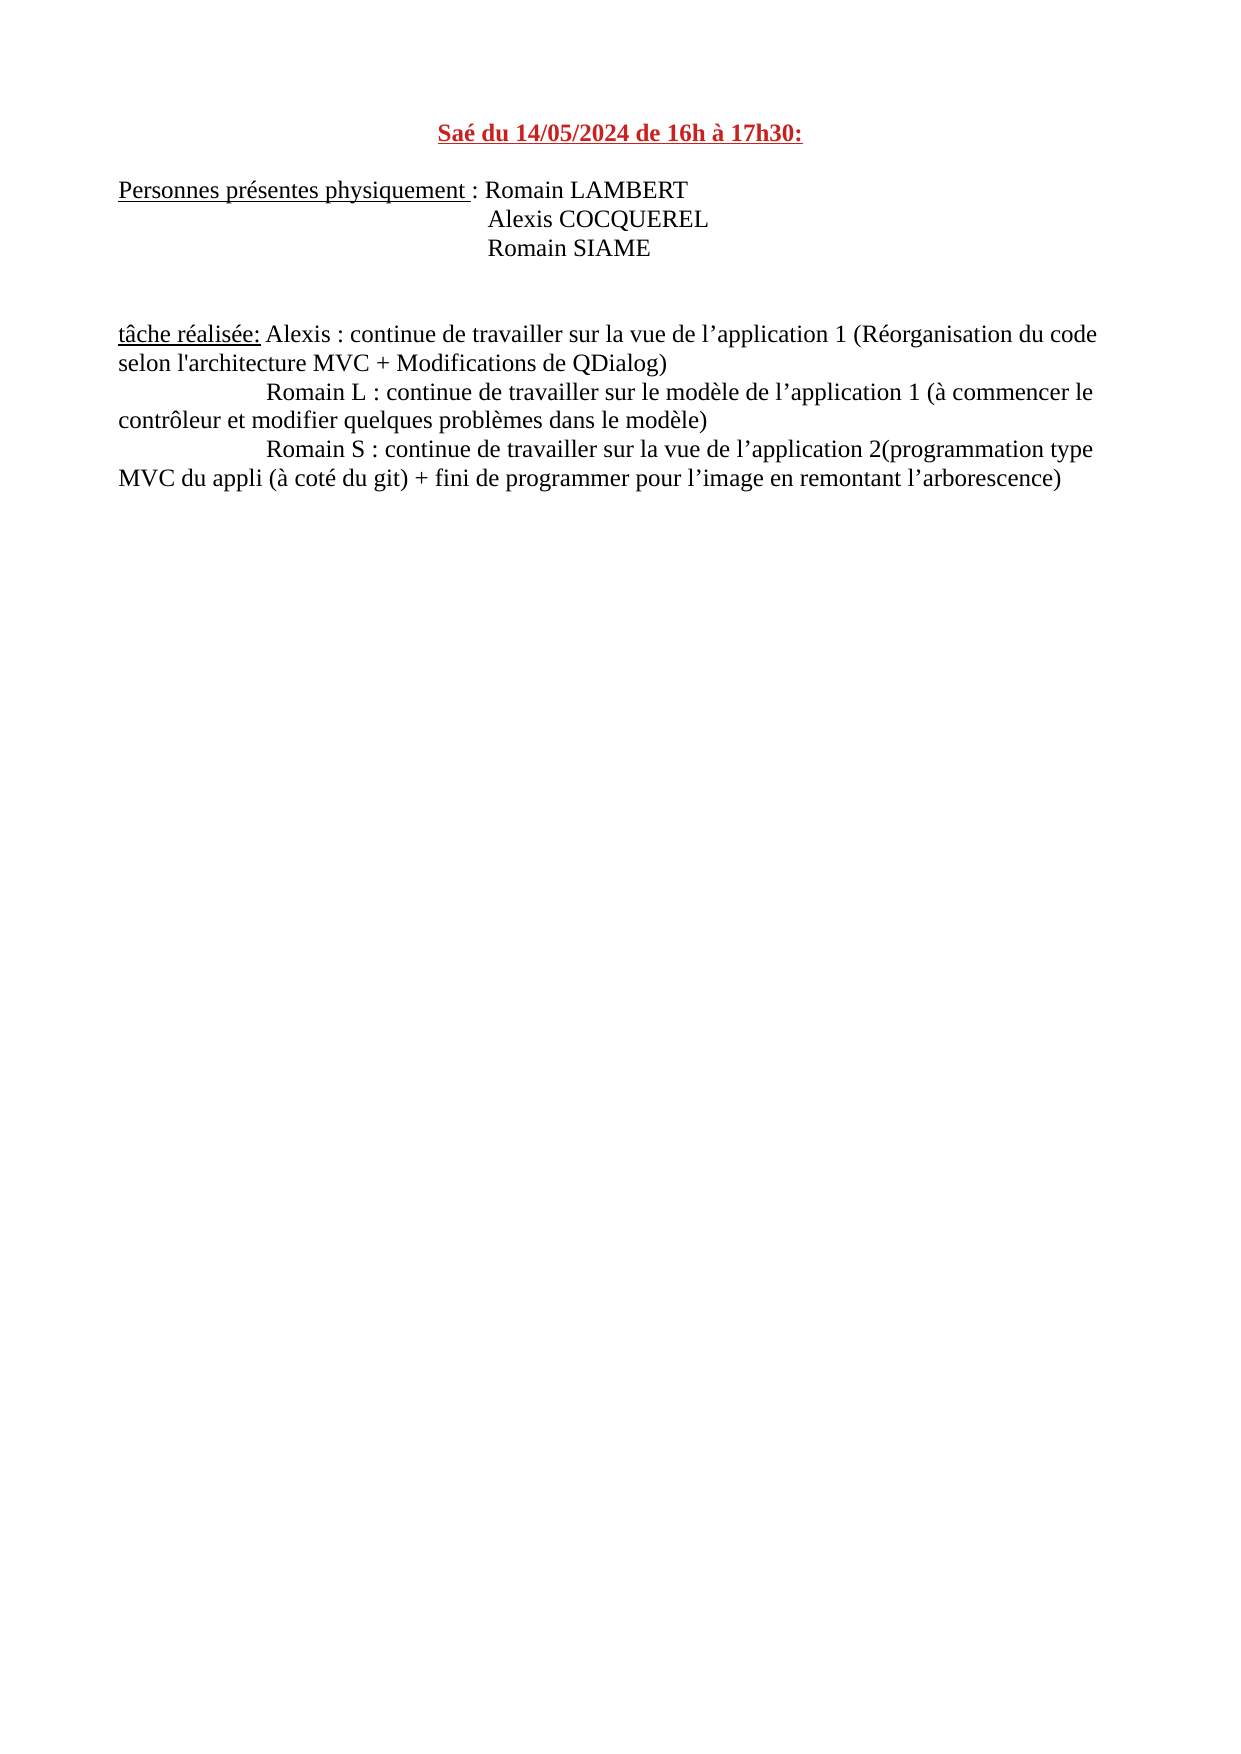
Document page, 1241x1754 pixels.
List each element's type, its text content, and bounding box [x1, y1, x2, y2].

text Personnes présentes physiquement : Romain LAMBERT [118, 176, 1122, 204]
text Romain L : continue de travailler sur le modèle de l’application 1 (à commencer le contrôleur et modifier quelques problèmes dans le modèle) [118, 377, 1122, 434]
text Alexis COCQUEREL [118, 204, 1122, 233]
text tâche réalisée: Alexis : continue de travailler sur la vue de l’application 1 (Réorganisation du code selon l'architecture MVC + Modifications de QDialog) [118, 319, 1122, 377]
text Romain SIAME [118, 233, 1122, 262]
text Saé du 14/05/2024 de 16h à 17h30: [118, 118, 1122, 147]
text Romain S : continue de travailler sur la vue de l’application 2(programmation type MVC du appli (à coté du git) + fini de programmer pour l’image en remontant l’arborescence) [118, 434, 1122, 492]
